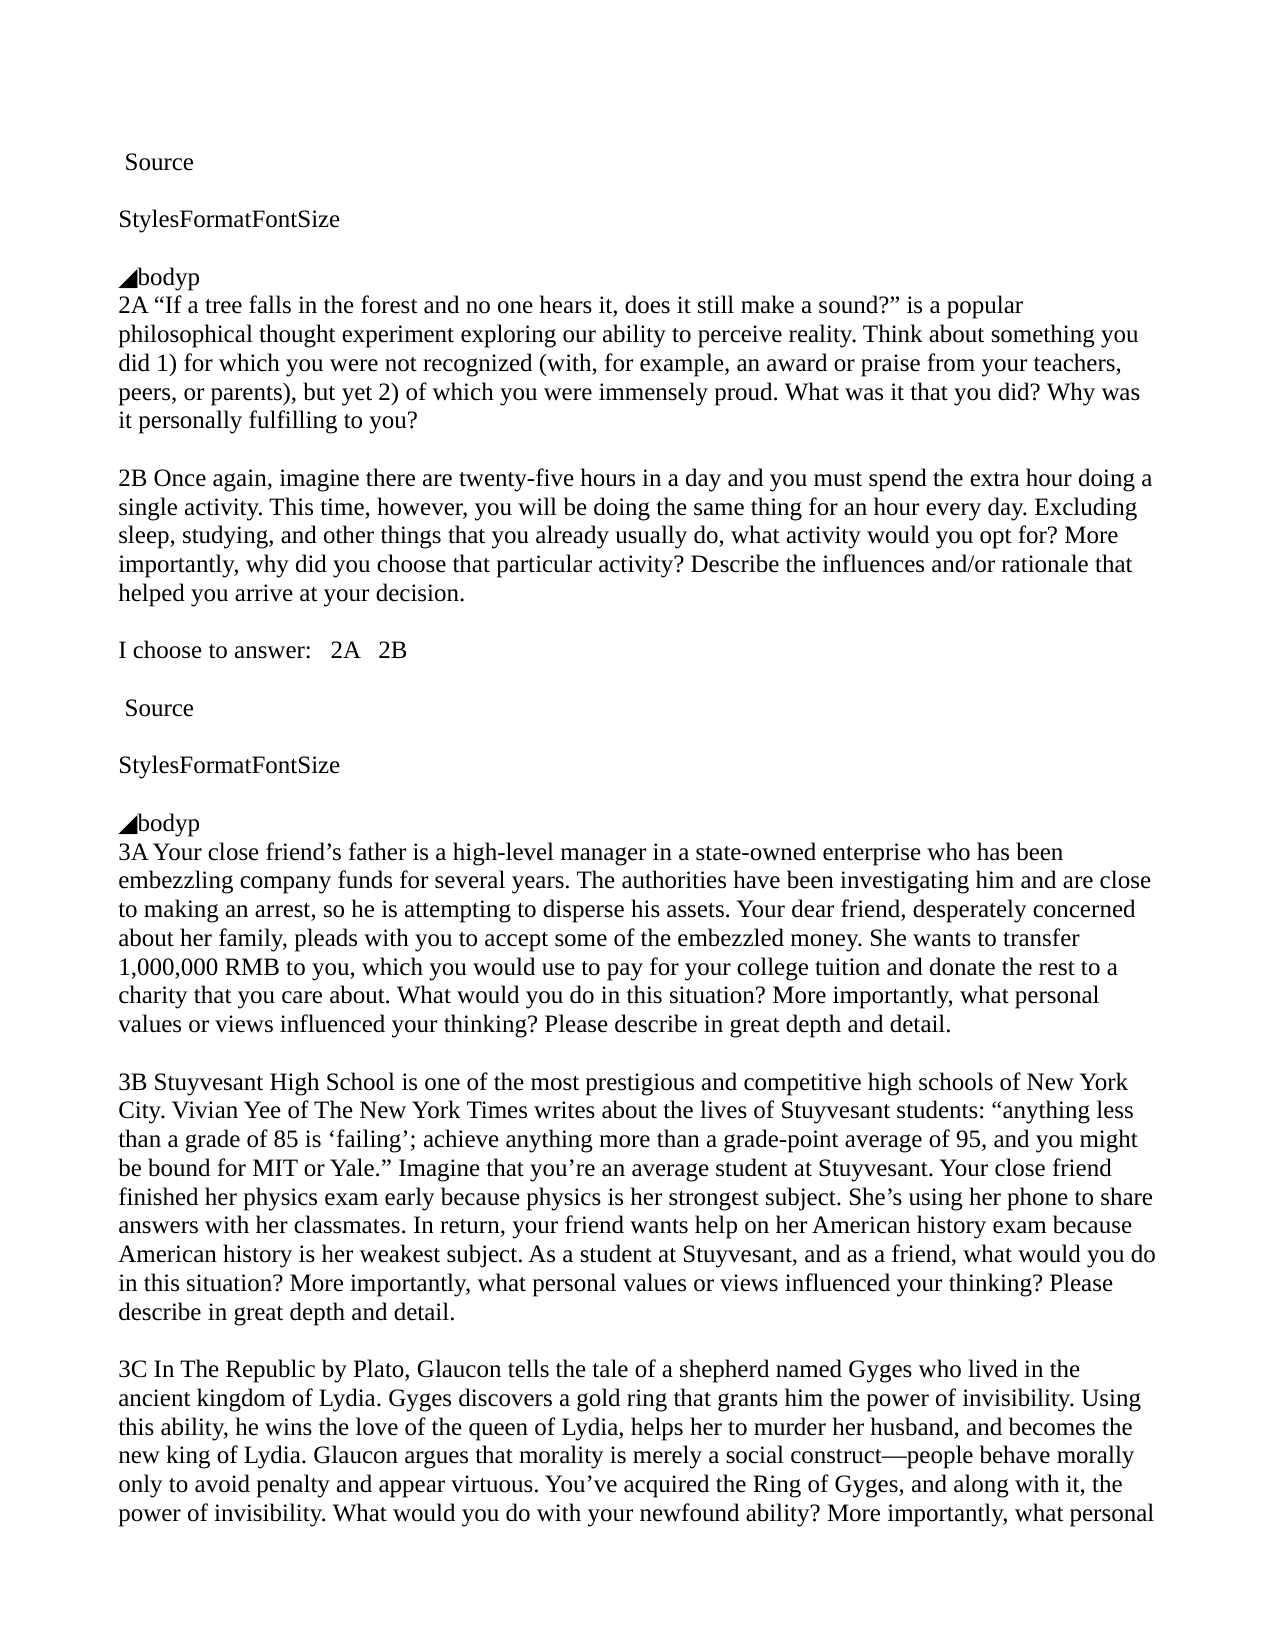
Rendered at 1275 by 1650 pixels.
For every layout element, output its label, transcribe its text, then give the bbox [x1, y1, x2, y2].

text 2A “If a tree falls in the forest and no one hears it, does it still make a sound?” is a popular philosophical thought experiment exploring our ability to perceive reality. Think about something you did 1) for which you were not recognized (with, for example, an award or praise from your teachers, peers, or parents), but yet 2) of which you were immensely proud. What was it that you did? Why was it personally fulfilling to you? [118, 291, 1157, 434]
text 2B Once again, imagine there are twenty-five hours in a day and you must spend the extra hour doing a single activity. This time, however, you will be doing the same thing for an hour every day. Excluding sleep, studying, and other things that you already usually do, what activity would you opt for? More importantly, why did you choose that particular activity? Describe the influences and/or rationale that helped you arrive at your decision. [118, 463, 1157, 607]
text I choose to answer: 2A 2B [118, 636, 1157, 664]
text StylesFormatFontSize [118, 751, 1157, 779]
text ◢bodyp [118, 262, 1157, 291]
text 3C In The Republic by Plato, Glaucon tells the tale of a shepherd named Gyges who lived in the ancient kingdom of Lydia. Gyges discovers a gold ring that grants him the power of invisibility. Using this ability, he wins the love of the queen of Lydia, helps her to murder her husband, and becomes the new king of Lydia. Glaucon argues that morality is merely a social construct—people behave morally only to avoid penalty and appear virtuous. You’ve acquired the Ring of Gyges, and along with it, the power of invisibility. What would you do with your newfound ability? More importantly, what personal [118, 1354, 1157, 1527]
text 3A Your close friend’s father is a high-level manager in a state-owned enterprise who has been embezzling company funds for several years. The authorities have been investigating him and are close to making an arrest, so he is attempting to disperse his assets. Your dear friend, desperately concerned about her family, pleads with you to accept some of the embezzled money. She wants to transfer 1,000,000 RMB to you, which you would use to pay for your college tuition and donate the rest to a charity that you care about. What would you do in this situation? More importantly, what personal values or views influenced your thinking? Please describe in great depth and detail. [118, 837, 1157, 1038]
text 3B Stuyvesant High School is one of the most prestigious and competitive high schools of New York City. Vivian Yee of The New York Times writes about the lives of Stuyvesant students: “anything less than a grade of 85 is ‘failing’; achieve anything more than a grade-point average of 95, and you might be bound for MIT or Yale.” Imagine that you’re an average student at Stuyvesant. Your close friend finished her physics exam early because physics is her strongest subject. She’s using her phone to share answers with her classmates. In return, your friend wants help on her American history exam because American history is her weakest subject. As a student at Stuyvesant, and as a friend, what would you do in this situation? More importantly, what personal values or views influenced your thinking? Please describe in great depth and detail. [118, 1067, 1157, 1326]
text Source [118, 693, 1157, 722]
text ◢bodyp [118, 808, 1157, 837]
text StylesFormatFontSize [118, 204, 1157, 233]
text Source [118, 147, 1157, 176]
